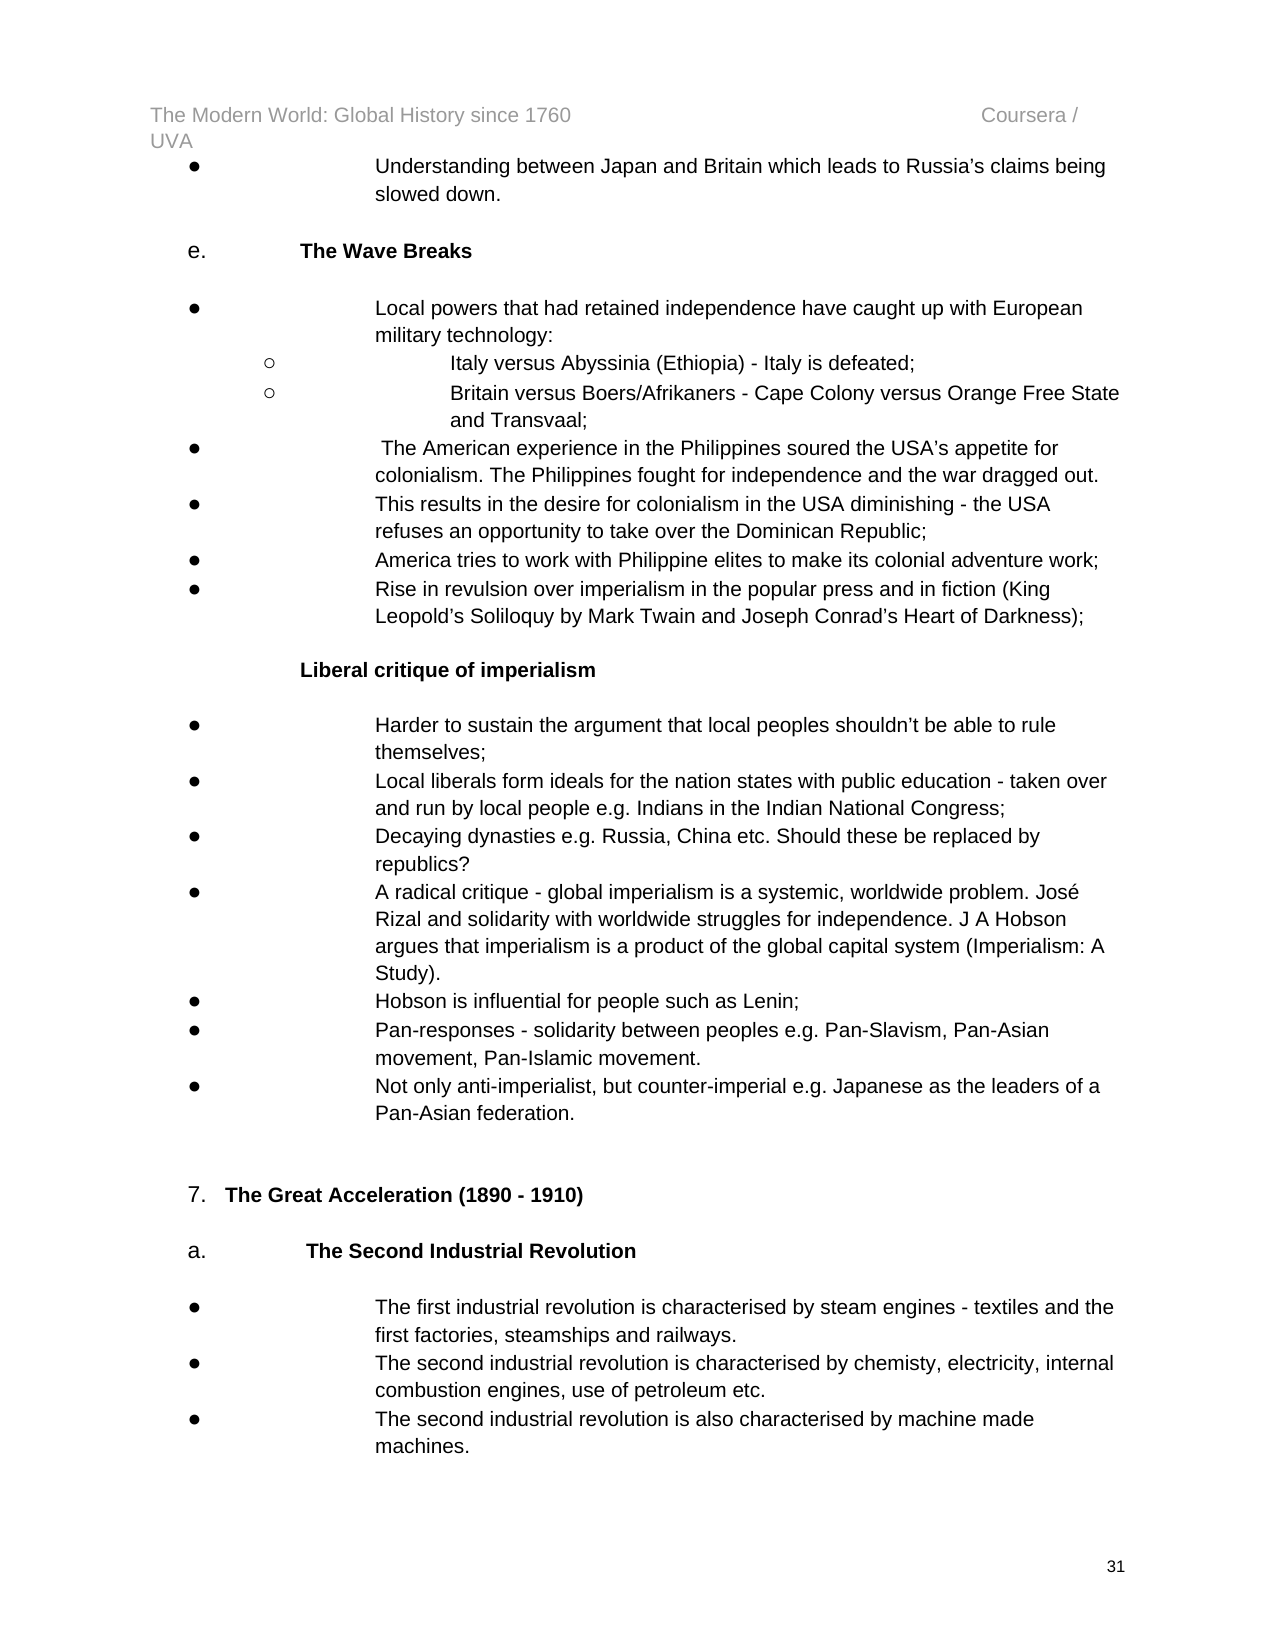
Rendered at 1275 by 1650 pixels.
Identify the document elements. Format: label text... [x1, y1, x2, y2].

list Italy versus Abyssinia (Ethiopia) - Italy is defeated; [262, 350, 1125, 376]
list The Second Industrial Revolution [187, 1238, 1125, 1264]
text Liberal critique of imperialism [150, 658, 1125, 681]
list Britain versus Boers/Afrikaners - Cape Colony versus Orange Free State and Transvaal; [262, 379, 1125, 432]
list The second industrial revolution is characterised by chemisty, electricity, internal combustion engines, use of petroleum etc. [187, 1350, 1125, 1402]
list Pan-responses - solidarity between peoples e.g. Pan-Slavism, Pan-Asian movement, Pan-Islamic movement. [187, 1017, 1125, 1069]
list The Wave Breaks [187, 238, 1125, 264]
list The American experience in the Philippines soured the USA’s appetite for colonialism. The Philippines fought for independence and the war dragged out. [187, 435, 1125, 487]
list America tries to work with Philippine elites to make its colonial adventure work; [187, 546, 1125, 572]
list The Great Acceleration (1890 - 1910) [187, 1182, 1125, 1208]
list Not only anti-imperialist, but counter-imperial e.g. Japanese as the leaders of a Pan-Asian federation. [187, 1073, 1125, 1125]
list Local powers that had retained independence have caught up with European military technology: [187, 294, 1125, 346]
list Hobson is influential for people such as Lenin; [187, 988, 1125, 1013]
list Harder to sustain the argument that local peoples shouldn’t be able to rule themselves; [187, 712, 1125, 764]
list Rise in revulsion over imperialism in the popular press and in fiction (King Leopold’s Soliloquy by Mark Twain and Joseph Conrad’s Heart of Darkness); [187, 576, 1125, 628]
list The first industrial revolution is characterised by steam engines - textiles and the first factories, steamships and railways. [187, 1294, 1125, 1346]
list Decaying dynasties e.g. Russia, China etc. Should these be replaced by republics? [187, 823, 1125, 875]
list This results in the desire for colonialism in the USA diminishing - the USA refuses an opportunity to take over the Dominican Republic; [187, 491, 1125, 543]
list Local liberals form ideals for the nation states with public education - taken over and run by local people e.g. Indians in the Indian National Congress; [187, 767, 1125, 819]
list A radical critique - global imperialism is a systemic, worldwide problem. José Rizal and solidarity with worldwide struggles for independence. J A Hobson argues that imperialism is a product of the global capital system (Imperialism: A Study). [187, 879, 1125, 984]
list The second industrial revolution is also characterised by machine made machines. [187, 1406, 1125, 1458]
list Understanding between Japan and Britain which leads to Russia’s claims being slowed down. [187, 153, 1125, 205]
